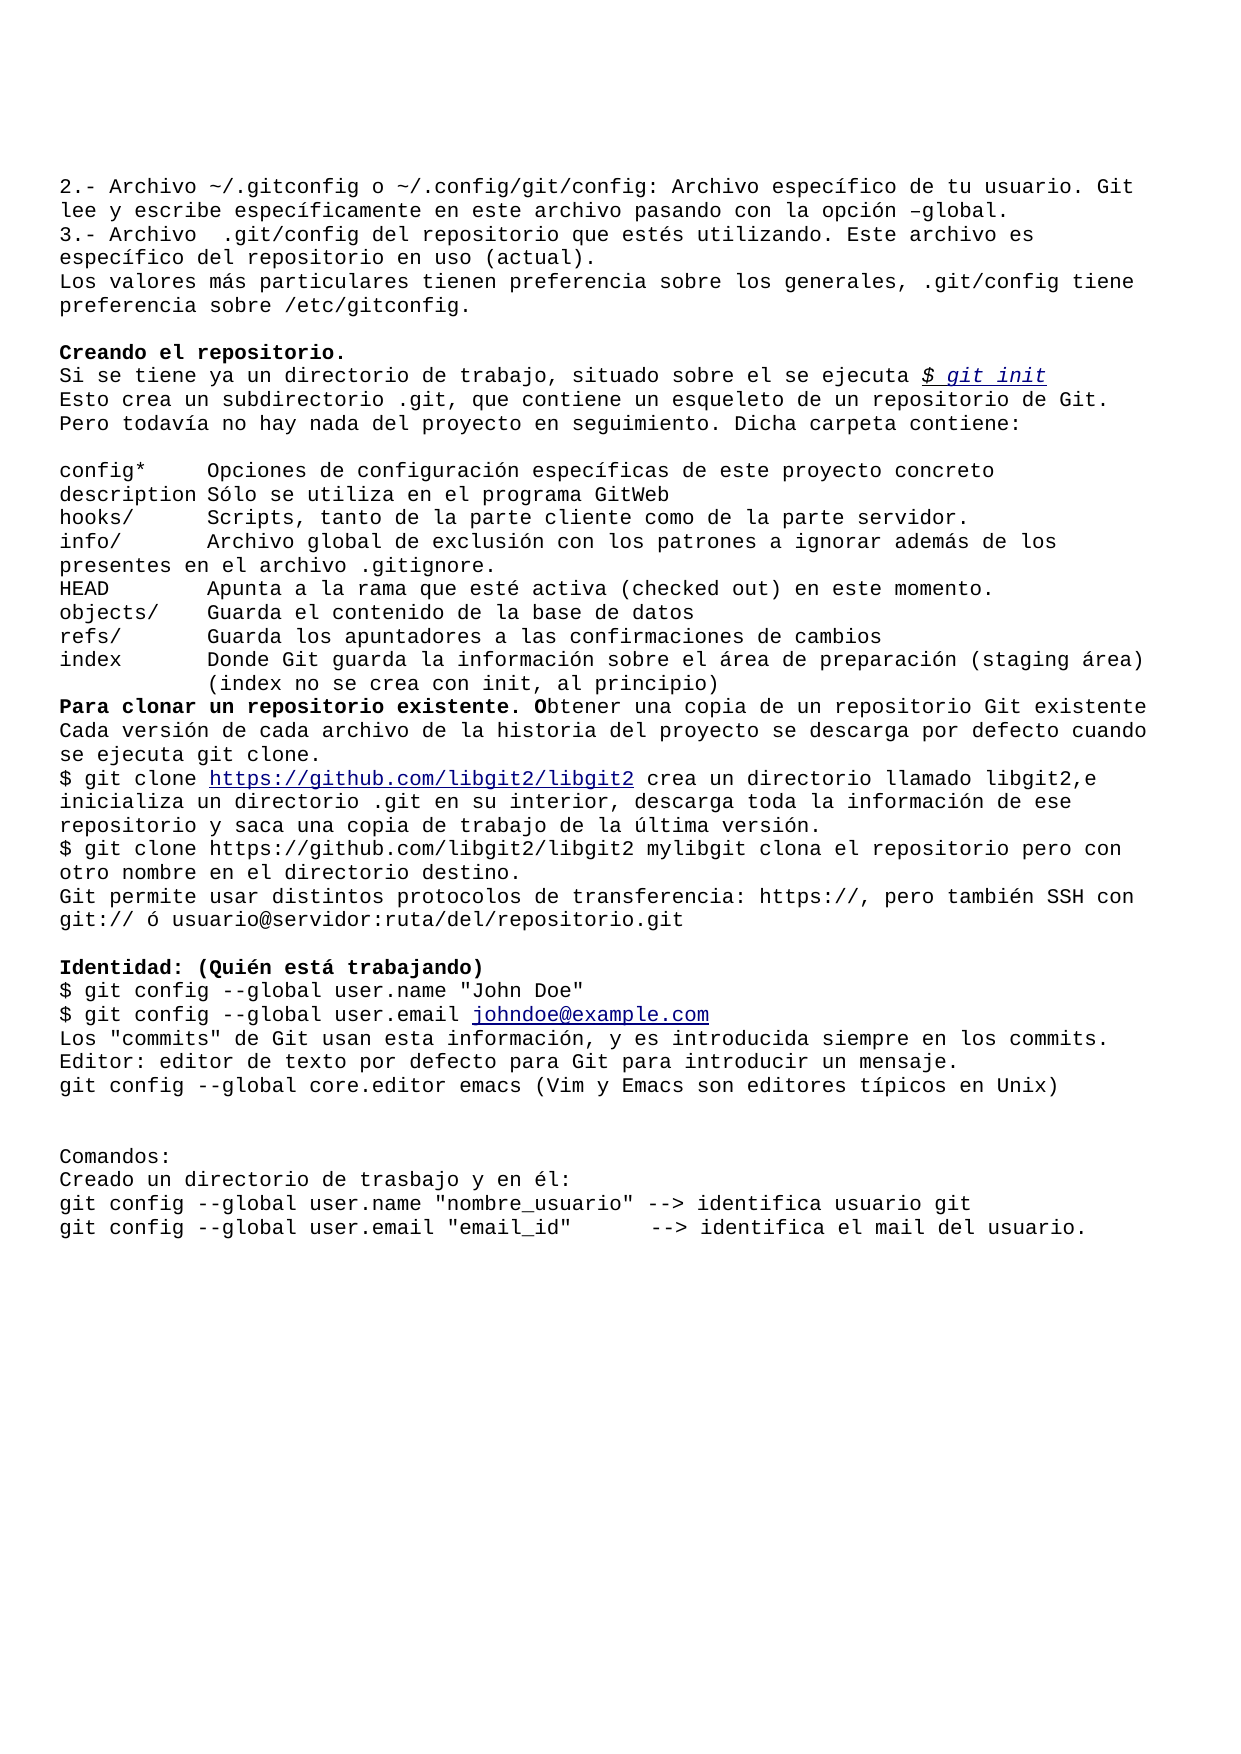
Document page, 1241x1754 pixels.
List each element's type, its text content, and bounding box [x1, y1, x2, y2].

text git:// ó usuario@servidor:ruta/del/repositorio.git [59, 909, 1151, 933]
text 2.- Archivo ~/.gitconfig o ~/.config/git/config: Archivo específico de tu usuario. Git lee y escribe específicamente en este archivo pasando con la opción –global. [59, 176, 1151, 224]
text info/ Archivo global de exclusión con los patrones a ignorar además de los presentes en el archivo .gitignore. [59, 531, 1151, 578]
text 3.- Archivo .git/config del repositorio que estés utilizando. Este archivo es específico del repositorio en uso (actual). [59, 224, 1151, 271]
text git config --global core.editor emacs (Vim y Emacs son editores típicos en Unix) [59, 1075, 1151, 1098]
text (index no se crea con init, al principio) [59, 673, 1151, 697]
text Los "commits" de Git usan esta información, y es introducida siempre en los commits. [59, 1028, 1151, 1051]
text Creado un directorio de trasbajo y en él: [59, 1169, 1151, 1193]
text $ git config --global user.email johndoe@example.com [59, 1004, 1151, 1028]
text git config --global user.email "email_id" --> identifica el mail del usuario. [59, 1217, 1151, 1240]
text description Sólo se utiliza en el programa GitWeb [59, 484, 1151, 507]
text refs/ Guarda los apuntadores a las confirmaciones de cambios [59, 626, 1151, 649]
text config* Opciones de configuración específicas de este proyecto concreto [59, 460, 1151, 484]
text Creando el repositorio. [59, 342, 1151, 366]
text Identidad: (Quién está trabajando) [59, 957, 1151, 980]
text Los valores más particulares tienen preferencia sobre los generales, .git/config tiene preferencia sobre /etc/gitconfig. [59, 271, 1151, 318]
text Cada versión de cada archivo de la historia del proyecto se descarga por defecto cuando se ejecuta git clone. [59, 720, 1151, 767]
text $ git config --global user.name "John Doe" [59, 980, 1151, 1004]
text Git permite usar distintos protocolos de transferencia: https://, pero también SSH con [59, 886, 1151, 909]
text hooks/ Scripts, tanto de la parte cliente como de la parte servidor. [59, 507, 1151, 531]
text $ git clone https://github.com/libgit2/libgit2 crea un directorio llamado libgit2,e inicializa un directorio .git en su interior, descarga toda la información de ese repositorio y saca una copia de trabajo de la última versión. [59, 767, 1151, 838]
text Si se tiene ya un directorio de trabajo, situado sobre el se ejecuta $ git init [59, 366, 1151, 389]
text Editor: editor de texto por defecto para Git para introducir un mensaje. [59, 1051, 1151, 1075]
text Esto crea un subdirectorio .git, que contiene un esqueleto de un repositorio de Git. Pero todavía no hay nada del proyecto en seguimiento. Dicha carpeta contiene: [59, 389, 1151, 436]
text index Donde Git guarda la información sobre el área de preparación (staging área) [59, 649, 1151, 673]
text objects/ Guarda el contenido de la base de datos [59, 602, 1151, 626]
text git config --global user.name "nombre_usuario" --> identifica usuario git [59, 1193, 1151, 1217]
text Comandos: [59, 1146, 1151, 1169]
text HEAD Apunta a la rama que esté activa (checked out) en este momento. [59, 578, 1151, 602]
text Para clonar un repositorio existente. Obtener una copia de un repositorio Git existente [59, 697, 1151, 720]
text $ git clone https://github.com/libgit2/libgit2 mylibgit clona el repositorio pero con otro nombre en el directorio destino. [59, 838, 1151, 886]
